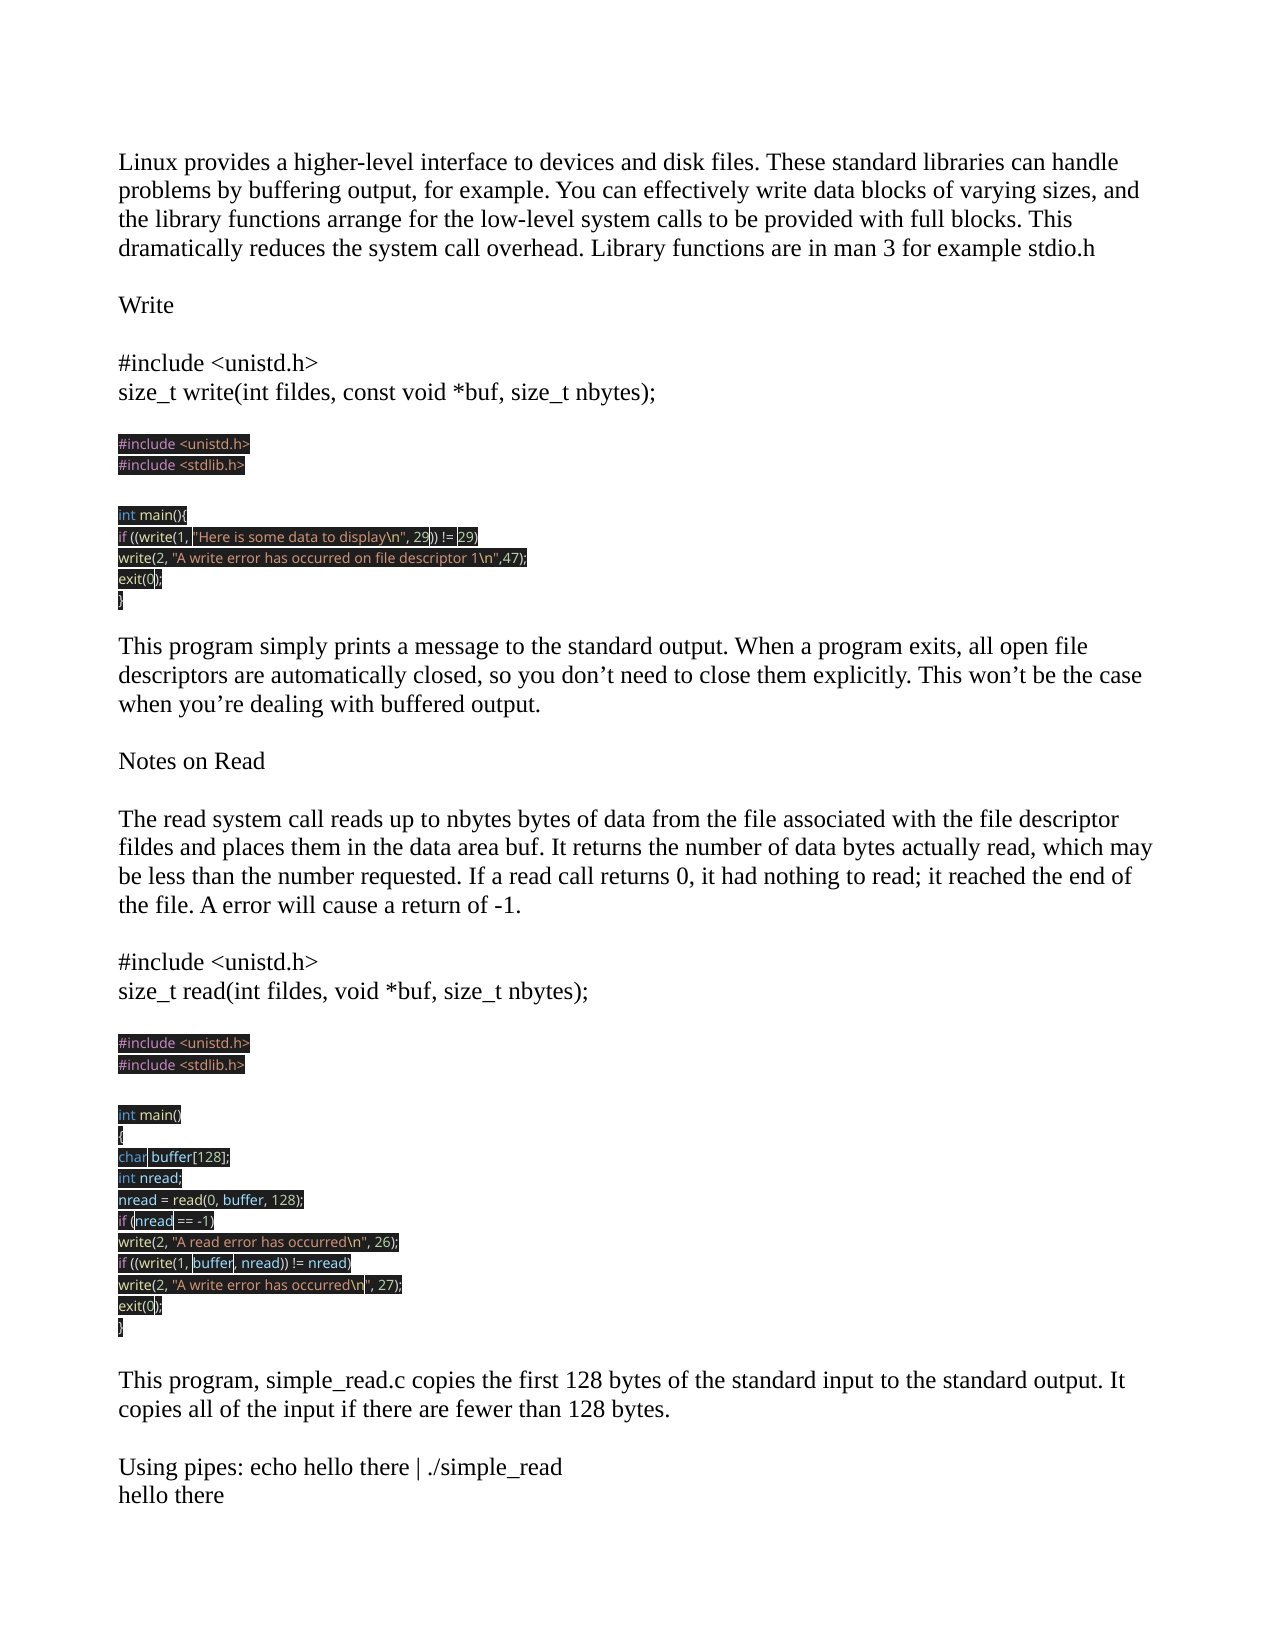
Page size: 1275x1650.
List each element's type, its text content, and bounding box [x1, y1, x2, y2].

text exit(0); [118, 1294, 1157, 1315]
text #include <unistd.h> [118, 348, 1157, 377]
text write(2, "A write error has occurred on file descriptor 1\n",47); [118, 546, 1157, 567]
text This program, simple_read.c copies the first 128 bytes of the standard input to the standard output. It copies all of the input if there are fewer than 128 bytes. [118, 1365, 1157, 1423]
text if ((write(1, buffer, nread)) != nread) [118, 1252, 1157, 1273]
text Notes on Read [118, 746, 1157, 775]
text exit(0); [118, 567, 1157, 589]
text #include <stdlib.h> [118, 454, 1157, 475]
text if (nread == -1) [118, 1209, 1157, 1230]
text size_t write(int fildes, const void *buf, size_t nbytes); [118, 377, 1157, 406]
text #include <stdlib.h> [118, 1053, 1157, 1074]
text } [118, 1315, 1157, 1337]
text char buffer[128]; [118, 1145, 1157, 1167]
text int main(){ [118, 504, 1157, 525]
text Linux provides a higher-level interface to devices and disk files. These standard libraries can handle problems by buffering output, for example. You can effectively write data blocks of varying sizes, and the library functions arrange for the low-level system calls to be provided with full blocks. This dramatically reduces the system call overhead. Library functions are in man 3 for example stdio.h [118, 147, 1157, 262]
text #include <unistd.h> [118, 947, 1157, 976]
text Write [118, 291, 1157, 319]
text int nread; [118, 1167, 1157, 1188]
text { [118, 1124, 1157, 1145]
text #include <unistd.h> [118, 434, 1157, 454]
text The read system call reads up to nbytes bytes of data from the file associated with the file descriptor fildes and places them in the data area buf. It returns the number of data bytes actually read, which may be less than the number requested. If a read call returns 0, it had nothing to read; it reached the end of the file. A error will cause a return of -1. [118, 804, 1157, 919]
text write(2, "A write error has occurred\n", 27); [118, 1273, 1157, 1294]
text This program simply prints a message to the standard output. When a program exits, all open file descriptors are automatically closed, so you don’t need to close them explicitly. This won’t be the case when you’re dealing with buffered output. [118, 631, 1157, 717]
text write(2, "A read error has occurred\n", 26); [118, 1230, 1157, 1252]
text Using pipes: echo hello there | ./simple_read [118, 1452, 1157, 1480]
text nread = read(0, buffer, 128); [118, 1188, 1157, 1209]
text int main() [118, 1103, 1157, 1124]
text #include <unistd.h> [118, 1034, 1157, 1053]
text hello there [118, 1480, 1157, 1509]
text if ((write(1, "Here is some data to display\n", 29)) != 29) [118, 525, 1157, 546]
text size_t read(int fildes, void *buf, size_t nbytes); [118, 976, 1157, 1005]
text } [118, 589, 1157, 610]
